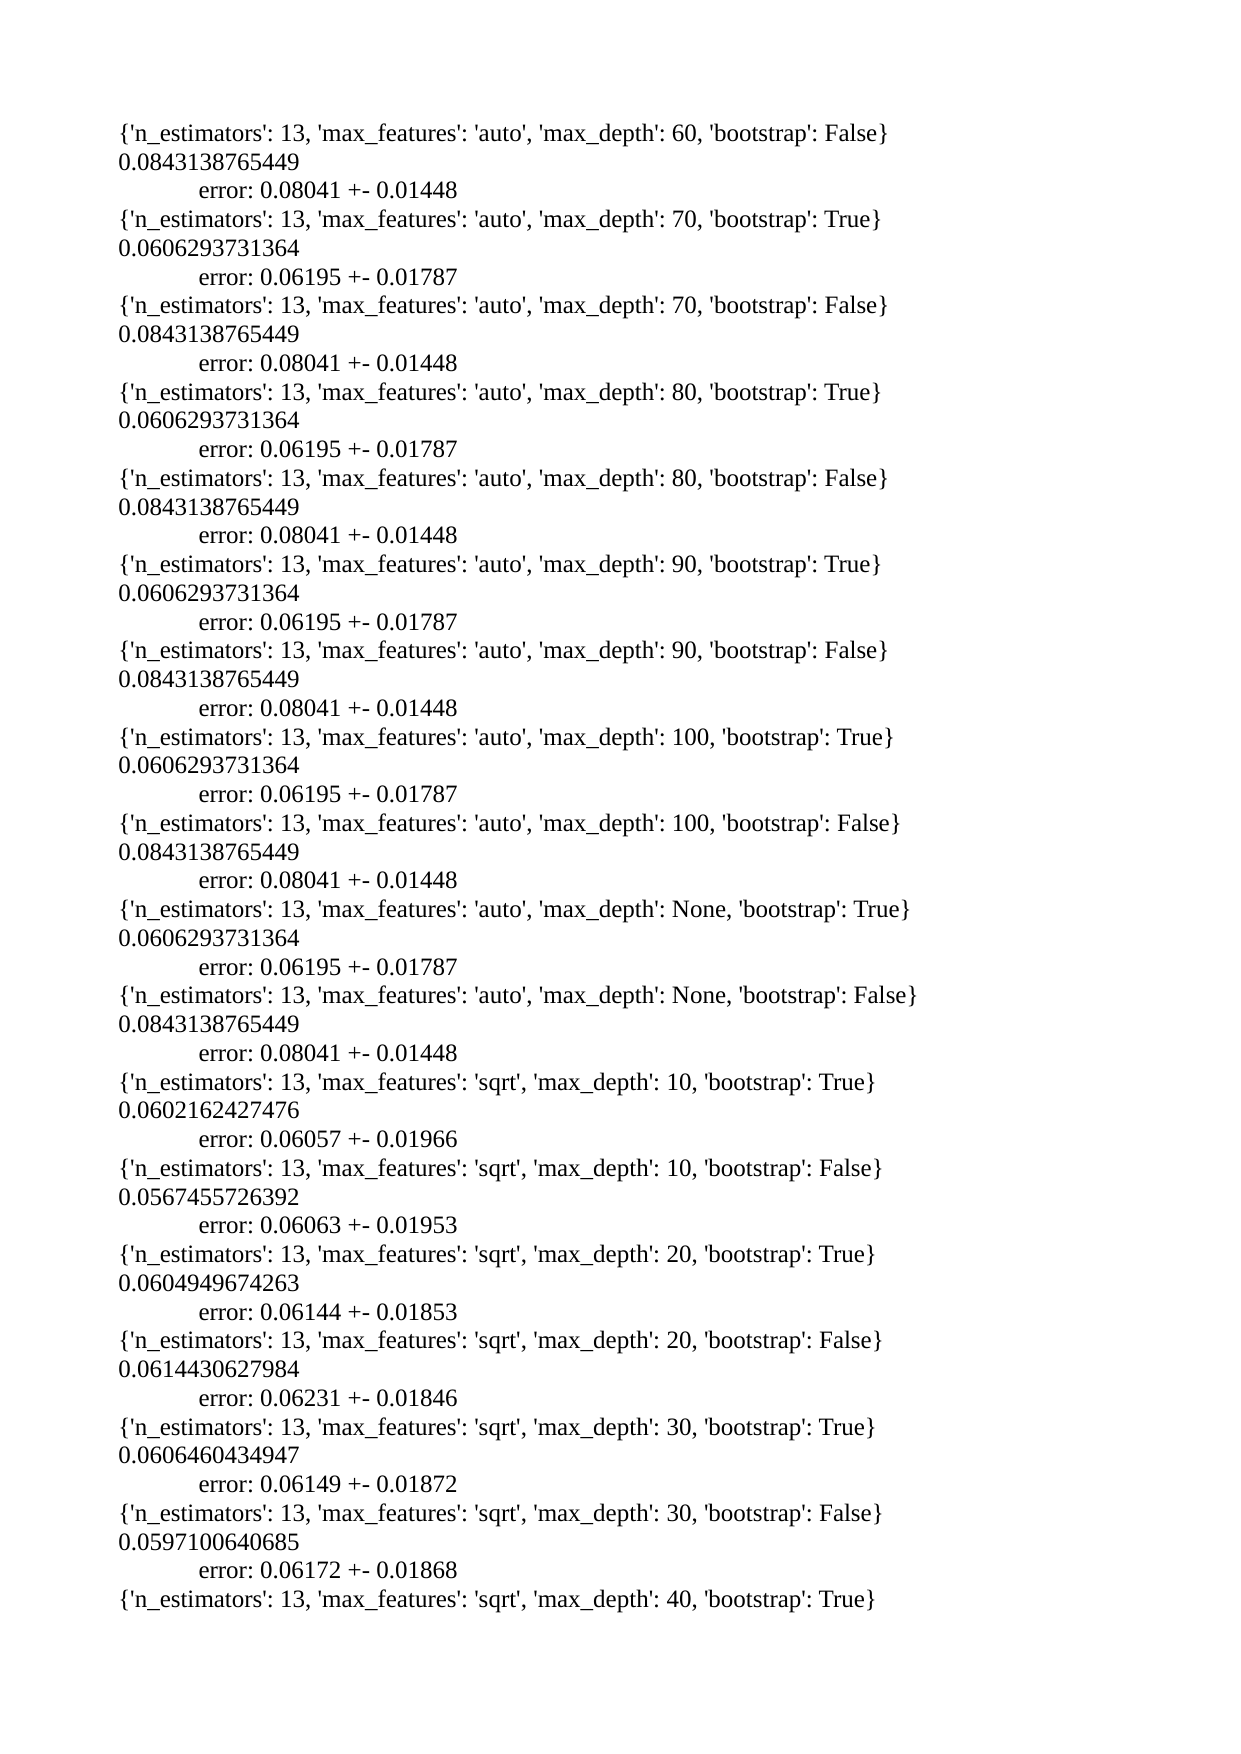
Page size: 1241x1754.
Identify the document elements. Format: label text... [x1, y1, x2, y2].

text 0.0597100640685 [118, 1527, 1122, 1556]
text error: 0.06195 +- 0.01787 [118, 262, 1122, 291]
text 0.0602162427476 [118, 1096, 1122, 1124]
text {'n_estimators': 13, 'max_features': 'auto', 'max_depth': None, 'bootstrap': True} [118, 894, 1122, 923]
text {'n_estimators': 13, 'max_features': 'sqrt', 'max_depth': 10, 'bootstrap': False} [118, 1153, 1122, 1182]
text 0.0606460434947 [118, 1441, 1122, 1469]
text 0.0843138765449 [118, 147, 1122, 176]
text {'n_estimators': 13, 'max_features': 'auto', 'max_depth': 60, 'bootstrap': False} [118, 118, 1122, 147]
text error: 0.06195 +- 0.01787 [118, 607, 1122, 636]
text 0.0606293731364 [118, 578, 1122, 607]
text error: 0.08041 +- 0.01448 [118, 866, 1122, 894]
text 0.0843138765449 [118, 1009, 1122, 1038]
text {'n_estimators': 13, 'max_features': 'auto', 'max_depth': 90, 'bootstrap': True} [118, 549, 1122, 578]
text 0.0606293731364 [118, 923, 1122, 952]
text 0.0843138765449 [118, 492, 1122, 521]
text error: 0.06172 +- 0.01868 [118, 1556, 1122, 1584]
text error: 0.08041 +- 0.01448 [118, 176, 1122, 204]
text error: 0.06231 +- 0.01846 [118, 1383, 1122, 1412]
text error: 0.08041 +- 0.01448 [118, 348, 1122, 377]
text {'n_estimators': 13, 'max_features': 'sqrt', 'max_depth': 30, 'bootstrap': True} [118, 1412, 1122, 1441]
text error: 0.06195 +- 0.01787 [118, 779, 1122, 808]
text error: 0.08041 +- 0.01448 [118, 1038, 1122, 1067]
text {'n_estimators': 13, 'max_features': 'sqrt', 'max_depth': 10, 'bootstrap': True} [118, 1067, 1122, 1096]
text 0.0843138765449 [118, 837, 1122, 866]
text {'n_estimators': 13, 'max_features': 'auto', 'max_depth': 70, 'bootstrap': False} [118, 291, 1122, 319]
text error: 0.06195 +- 0.01787 [118, 952, 1122, 981]
text error: 0.06144 +- 0.01853 [118, 1297, 1122, 1326]
text error: 0.08041 +- 0.01448 [118, 693, 1122, 722]
text 0.0606293731364 [118, 406, 1122, 434]
text 0.0606293731364 [118, 233, 1122, 262]
text 0.0606293731364 [118, 751, 1122, 779]
text 0.0567455726392 [118, 1182, 1122, 1211]
text 0.0843138765449 [118, 664, 1122, 693]
text error: 0.06057 +- 0.01966 [118, 1124, 1122, 1153]
text error: 0.08041 +- 0.01448 [118, 521, 1122, 549]
text {'n_estimators': 13, 'max_features': 'auto', 'max_depth': 80, 'bootstrap': False} [118, 463, 1122, 492]
text {'n_estimators': 13, 'max_features': 'sqrt', 'max_depth': 20, 'bootstrap': False} [118, 1326, 1122, 1354]
text {'n_estimators': 13, 'max_features': 'auto', 'max_depth': 100, 'bootstrap': True} [118, 722, 1122, 751]
text 0.0604949674263 [118, 1268, 1122, 1297]
text error: 0.06063 +- 0.01953 [118, 1211, 1122, 1239]
text {'n_estimators': 13, 'max_features': 'auto', 'max_depth': 90, 'bootstrap': False} [118, 636, 1122, 664]
text error: 0.06149 +- 0.01872 [118, 1469, 1122, 1498]
text {'n_estimators': 13, 'max_features': 'auto', 'max_depth': 100, 'bootstrap': False} [118, 808, 1122, 837]
text 0.0614430627984 [118, 1354, 1122, 1383]
text {'n_estimators': 13, 'max_features': 'auto', 'max_depth': None, 'bootstrap': False} [118, 981, 1122, 1009]
text 0.0843138765449 [118, 319, 1122, 348]
text {'n_estimators': 13, 'max_features': 'auto', 'max_depth': 80, 'bootstrap': True} [118, 377, 1122, 406]
text error: 0.06195 +- 0.01787 [118, 434, 1122, 463]
text {'n_estimators': 13, 'max_features': 'sqrt', 'max_depth': 30, 'bootstrap': False} [118, 1498, 1122, 1527]
text {'n_estimators': 13, 'max_features': 'sqrt', 'max_depth': 40, 'bootstrap': True} [118, 1584, 1122, 1613]
text {'n_estimators': 13, 'max_features': 'sqrt', 'max_depth': 20, 'bootstrap': True} [118, 1239, 1122, 1268]
text {'n_estimators': 13, 'max_features': 'auto', 'max_depth': 70, 'bootstrap': True} [118, 204, 1122, 233]
